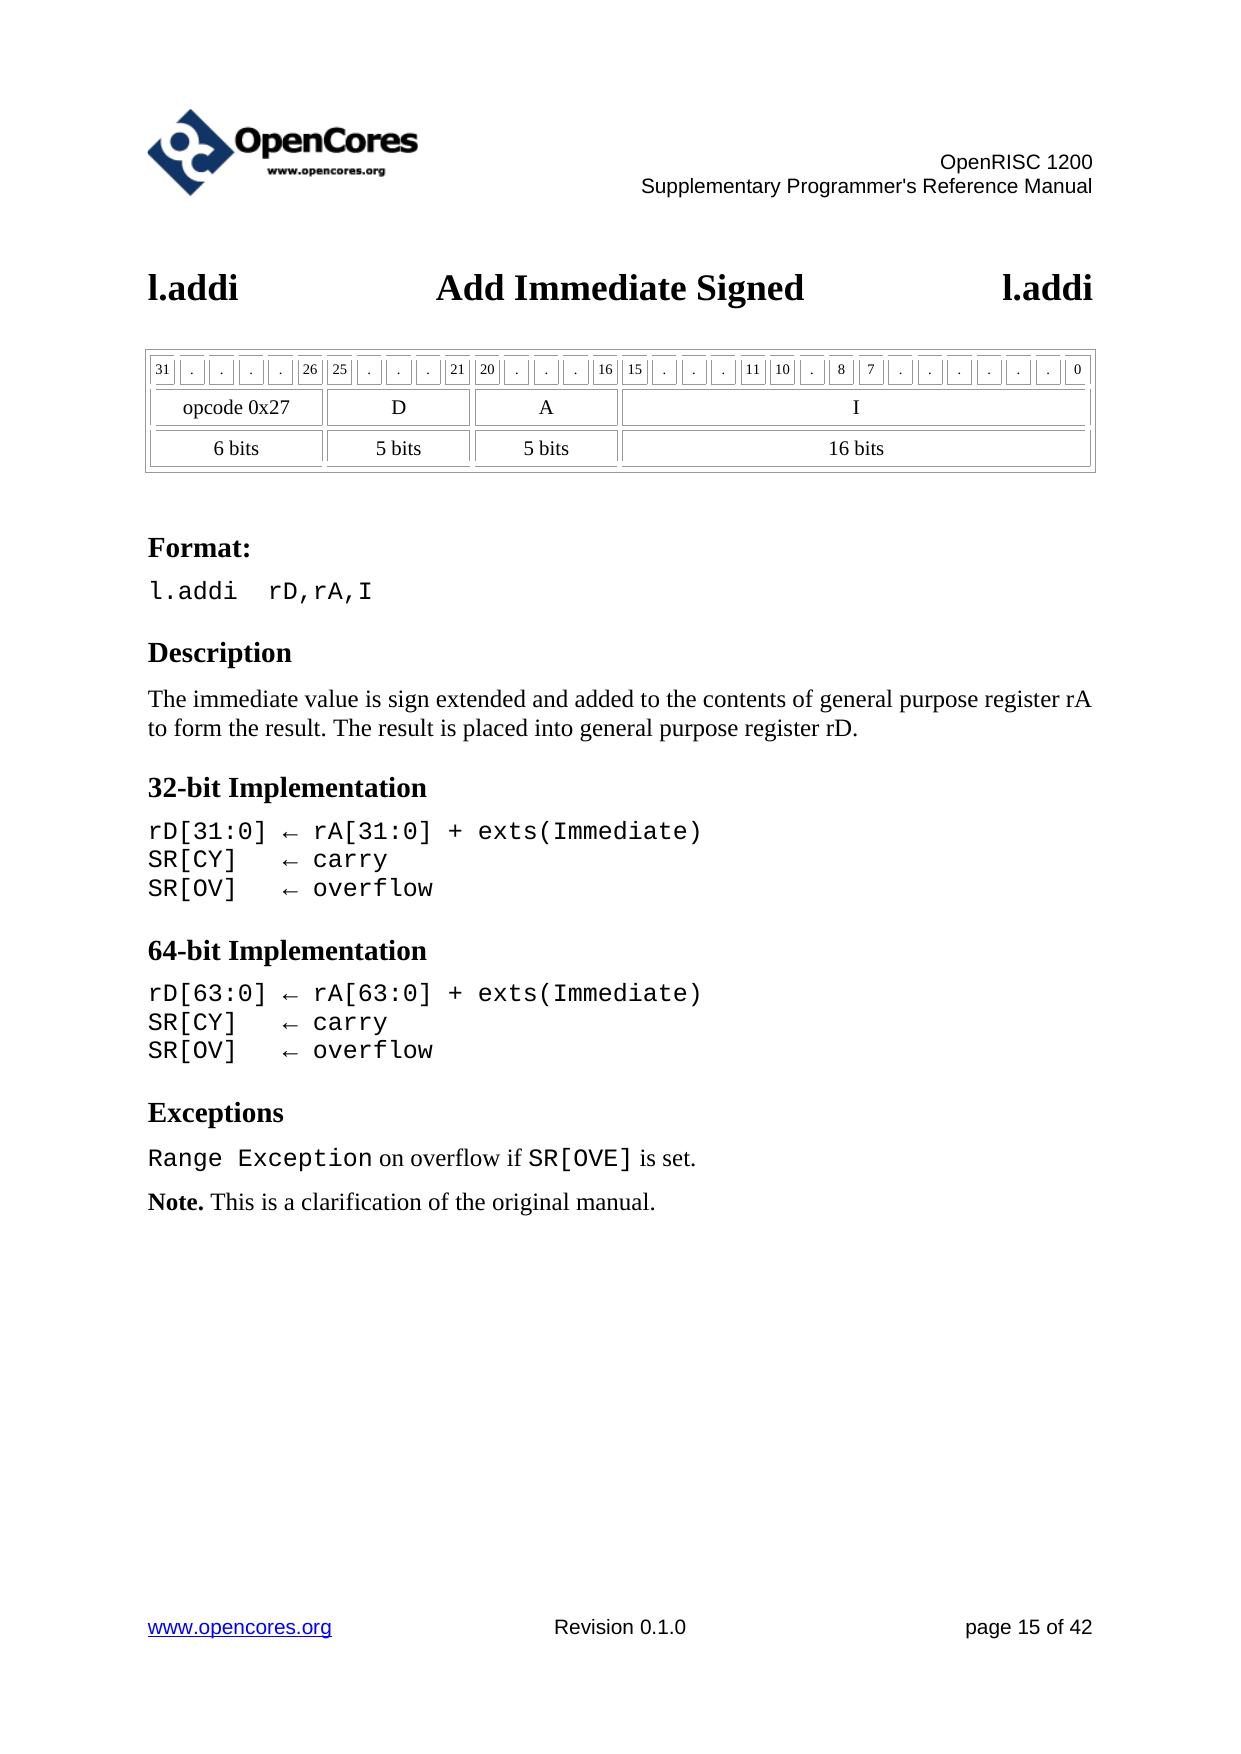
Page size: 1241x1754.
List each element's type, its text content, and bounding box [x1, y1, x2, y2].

table_header . [354, 350, 384, 383]
text Range Exception on overflow if SR[OVE] is set. [148, 1143, 1093, 1174]
picture [147, 109, 418, 196]
table_header . [502, 350, 531, 383]
table_header . [561, 350, 590, 383]
text l.addi rD,rA,I [148, 578, 1093, 607]
table_header l.addi [915, 227, 1093, 308]
text rD[31:0] ← rA[31:0] + exts(Immediate) [148, 819, 1093, 847]
table_header . [1004, 350, 1033, 383]
table_header . [177, 350, 207, 383]
table_header 25 [325, 350, 354, 383]
text SR[OV] ← overflow [148, 875, 1093, 904]
table_header . [915, 350, 944, 383]
text SR[CY] ← carry [148, 847, 1093, 875]
table_header 7 [856, 350, 886, 383]
table_header . [1033, 350, 1063, 383]
table_header . [945, 350, 974, 383]
table_header . [384, 350, 413, 383]
table_header . [266, 350, 295, 383]
table_cell D [325, 384, 472, 425]
title Exceptions [148, 1095, 1093, 1128]
table_header 20 [472, 350, 502, 383]
table_cell 5 bits [325, 425, 472, 466]
text SR[OV] ← overflow [148, 1038, 1093, 1066]
table_header 11 [738, 350, 767, 383]
table_header . [708, 350, 738, 383]
table_header 16 [590, 350, 620, 383]
table_header . [974, 350, 1003, 383]
title 64-bit Implementation [148, 933, 1093, 966]
table_cell opcode 0x27 [148, 384, 325, 425]
table_header . [797, 350, 826, 383]
table_header . [413, 350, 443, 383]
table_header 10 [768, 350, 797, 383]
table_cell 6 bits [148, 425, 325, 466]
text The immediate value is sign extended and added to the contents of general purpose register rA to form the result. The result is placed into general purpose register rD. [148, 684, 1093, 741]
table_header 21 [443, 350, 472, 383]
title Format: [148, 530, 1093, 563]
table_cell A [472, 384, 620, 425]
text rD[63:0] ← rA[63:0] + exts(Immediate) [148, 981, 1093, 1009]
table_header 31 [148, 350, 177, 383]
table_header . [649, 350, 679, 383]
table_header 15 [620, 350, 649, 383]
table_header 26 [295, 350, 325, 383]
table_header . [207, 350, 236, 383]
table_header . [886, 350, 915, 383]
table_cell 5 bits [472, 425, 620, 466]
title Description [148, 636, 1093, 669]
text SR[CY] ← carry [148, 1009, 1093, 1038]
table_header l.addi [148, 227, 325, 308]
table_header . [236, 350, 266, 383]
table_cell I [620, 384, 1093, 425]
title 32-bit Implementation [148, 770, 1093, 804]
table_header . [531, 350, 561, 383]
table_header . [679, 350, 708, 383]
table_header Add Immediate Signed [325, 227, 915, 308]
text Note. This is a clarification of the original manual. [148, 1187, 1093, 1215]
table_cell 16 bits [620, 425, 1093, 466]
table_header 0 [1063, 350, 1093, 383]
table_header 8 [826, 350, 856, 383]
